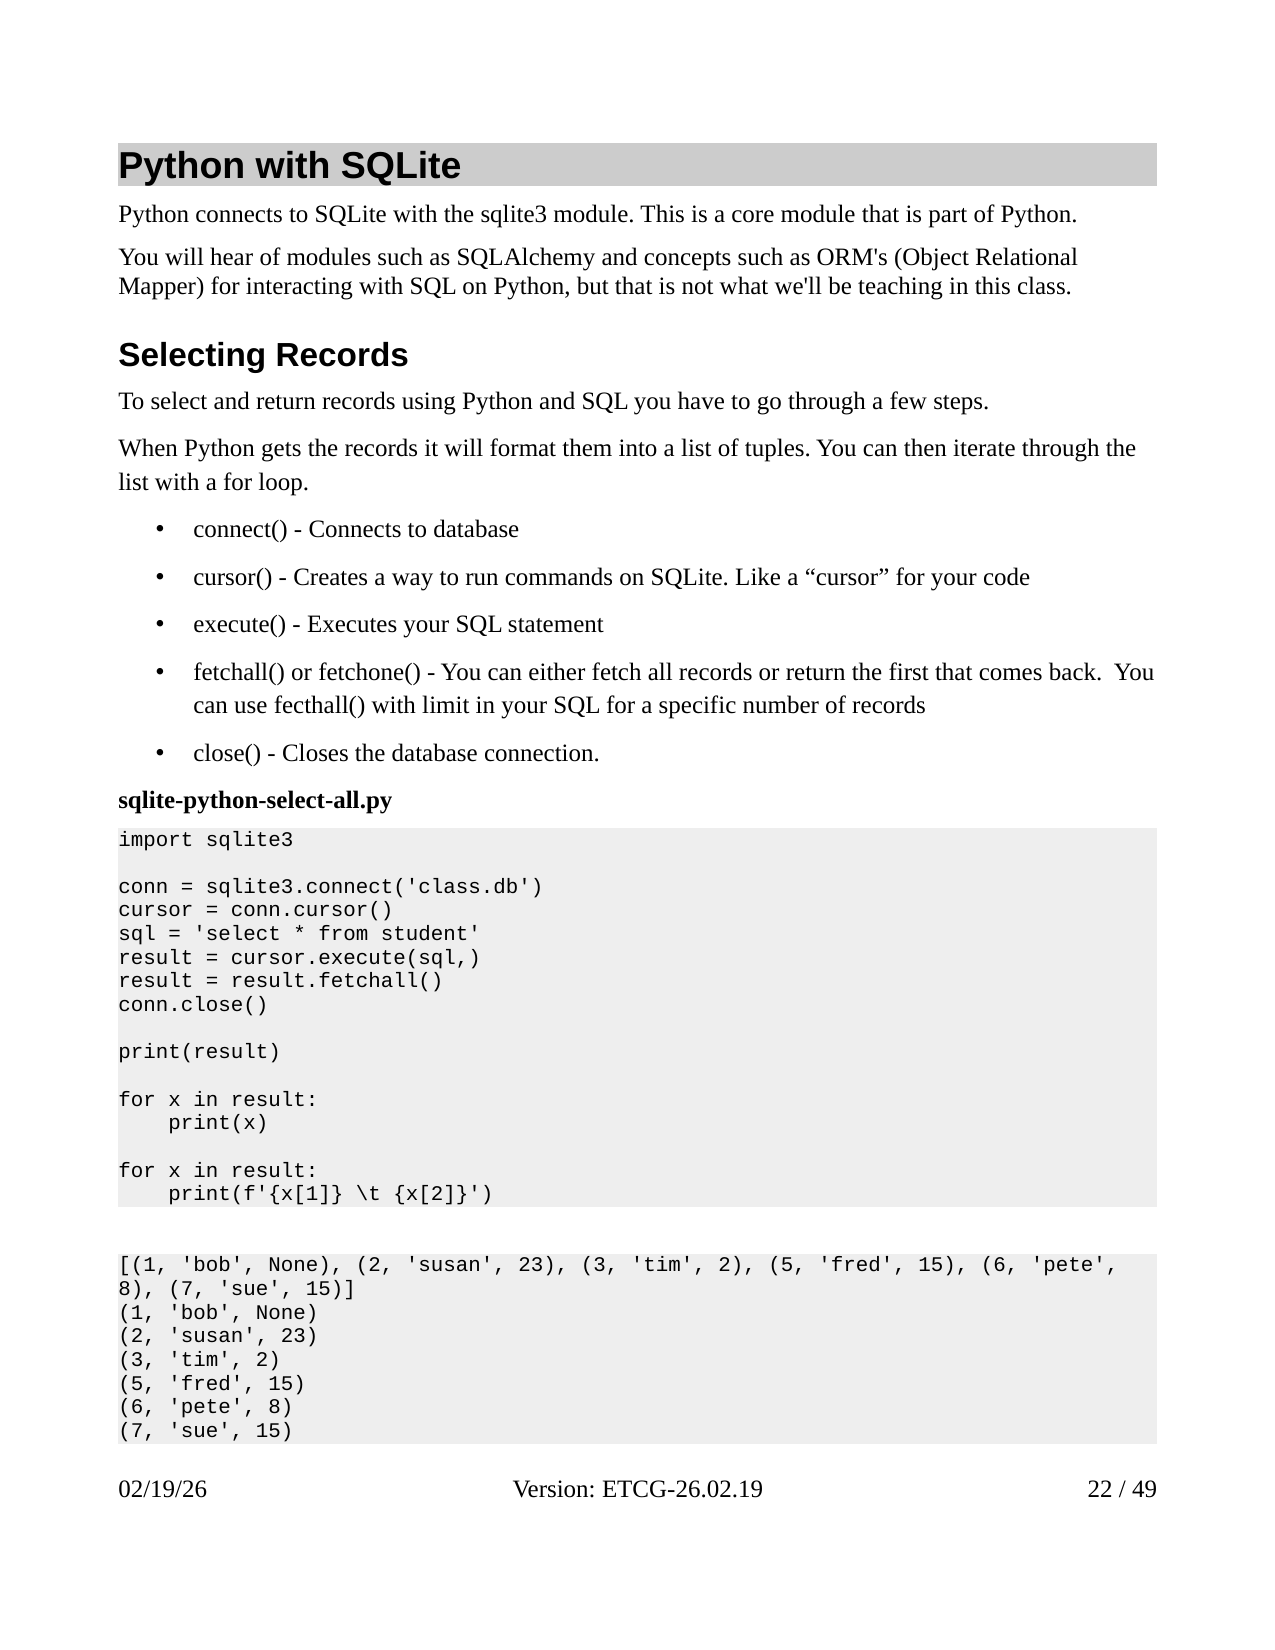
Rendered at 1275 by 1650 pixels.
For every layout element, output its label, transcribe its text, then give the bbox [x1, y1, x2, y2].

text (7, 'sue', 15) [118, 1420, 1157, 1444]
text (1, 'bob', None) [118, 1302, 1157, 1325]
text print(f'{x[1]} \t {x[2]}') [118, 1183, 1157, 1207]
text sql = 'select * from student' [118, 923, 1157, 947]
text print(result) [118, 1041, 1157, 1065]
text [(1, 'bob', None), (2, 'susan', 23), (3, 'tim', 2), (5, 'fred', 15), (6, 'pete', 8), (7, 'sue', 15)] [118, 1254, 1157, 1302]
list fetchall() or fetchone() - You can either fetch all records or return the first that comes back. You can use fecthall() with limit in your SQL for a specific number of records [156, 657, 1157, 719]
list close() - Closes the database connection. [156, 738, 1157, 766]
text print(x) [118, 1112, 1157, 1136]
list execute() - Executes your SQL statement [156, 609, 1157, 638]
list connect() - Connects to database [156, 514, 1157, 543]
text cursor = conn.cursor() [118, 899, 1157, 923]
text sqlite-python-select-all.py [118, 785, 1157, 814]
text for x in result: [118, 1159, 1157, 1183]
text result = result.fetchall() [118, 970, 1157, 994]
text for x in result: [118, 1089, 1157, 1112]
text conn.close() [118, 994, 1157, 1018]
text Python connects to SQLite with the sqlite3 module. This is a core module that is part of Python. [118, 199, 1157, 227]
text import sqlite3 [118, 828, 1157, 852]
subtitle Python with SQLite [118, 143, 1157, 186]
list cursor() - Creates a way to run commands on SQLite. Like a “cursor” for your code [156, 562, 1157, 591]
text (3, 'tim', 2) [118, 1349, 1157, 1373]
text (2, 'susan', 23) [118, 1325, 1157, 1349]
text conn = sqlite3.connect('class.db') [118, 876, 1157, 899]
text You will hear of modules such as SQLAlchemy and concepts such as ORM's (Object Relational Mapper) for interacting with SQL on Python, but that is not what we'll be teaching in this class. [118, 242, 1157, 299]
text (6, 'pete', 8) [118, 1396, 1157, 1420]
text (5, 'fred', 15) [118, 1373, 1157, 1396]
text To select and return records using Python and SQL you have to go through a few steps. [118, 386, 1157, 415]
text result = cursor.execute(sql,) [118, 947, 1157, 970]
subtitle Selecting Records [118, 335, 1157, 373]
text When Python gets the records it will format them into a list of tuples. You can then iterate through the list with a for loop. [118, 433, 1157, 495]
